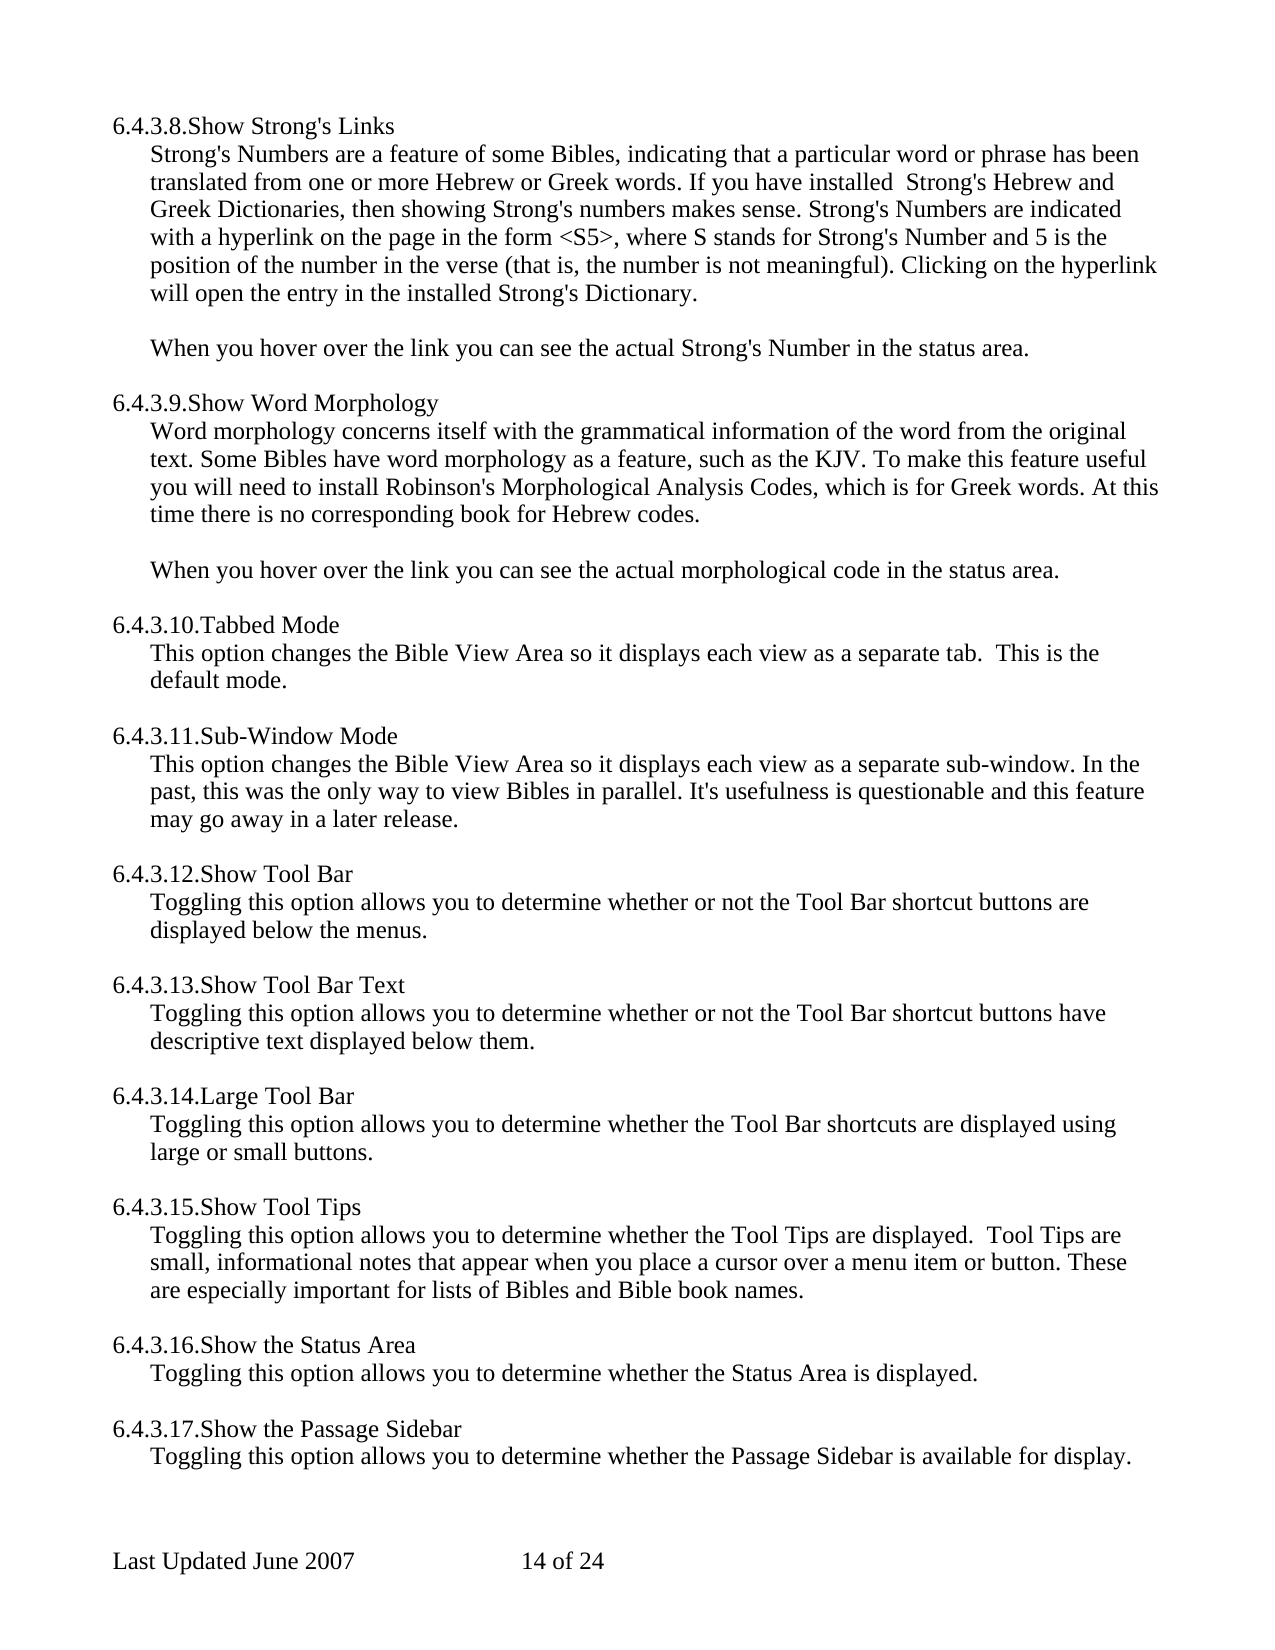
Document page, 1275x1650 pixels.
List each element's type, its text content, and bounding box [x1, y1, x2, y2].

list Show Tool Bar [112, 861, 1162, 888]
list Show Tool Bar Text [112, 971, 1162, 999]
text When you hover over the link you can see the actual morphological code in the status area. [150, 556, 1162, 583]
text Strong's Numbers are a feature of some Bibles, indicating that a particular word or phrase has been translated from one or more Hebrew or Greek words. If you have installed Strong's Hebrew and Greek Dictionaries, then showing Strong's numbers makes sense. Strong's Numbers are indicated with a hyperlink on the page in the form <S5>, where S stands for Strong's Number and 5 is the position of the number in the verse (that is, the number is not meaningful). Clicking on the hyperlink will open the entry in the installed Strong's Dictionary. [150, 140, 1162, 306]
list Show Strong's Links [112, 112, 1162, 140]
list Show the Status Area [112, 1332, 1162, 1359]
list Show the Passage Sidebar [112, 1415, 1162, 1442]
text Word morphology concerns itself with the grammatical information of the word from the original text. Some Bibles have word morphology as a feature, such as the KJV. To make this feature useful you will need to install Robinson's Morphological Analysis Codes, which is for Greek words. At this time there is no corresponding book for Hebrew codes. [150, 417, 1162, 528]
text When you hover over the link you can see the actual Strong's Number in the status area. [150, 334, 1162, 362]
text This option changes the Bible View Area so it displays each view as a separate sub-window. In the past, this was the only way to view Bibles in parallel. It's usefulness is questionable and this feature may go away in a later release. [150, 750, 1162, 833]
list Tabbed Mode [112, 611, 1162, 639]
list Show Word Morphology [112, 389, 1162, 417]
list Sub-Window Mode [112, 722, 1162, 750]
text Toggling this option allows you to determine whether the Tool Tips are displayed. Tool Tips are small, informational notes that appear when you place a cursor over a menu item or button. These are especially important for lists of Bibles and Bible book names. [150, 1221, 1162, 1304]
text Toggling this option allows you to determine whether the Tool Bar shortcuts are displayed using large or small buttons. [150, 1110, 1162, 1165]
text This option changes the Bible View Area so it displays each view as a separate tab. This is the default mode. [150, 639, 1162, 694]
text Toggling this option allows you to determine whether or not the Tool Bar shortcut buttons are displayed below the menus. [150, 888, 1162, 944]
list Large Tool Bar [112, 1082, 1162, 1110]
text Toggling this option allows you to determine whether or not the Tool Bar shortcut buttons have descriptive text displayed below them. [150, 999, 1162, 1054]
list Show Tool Tips [112, 1193, 1162, 1221]
text Toggling this option allows you to determine whether the Status Area is displayed. [150, 1359, 1162, 1387]
text Toggling this option allows you to determine whether the Passage Sidebar is available for display. [150, 1442, 1162, 1470]
